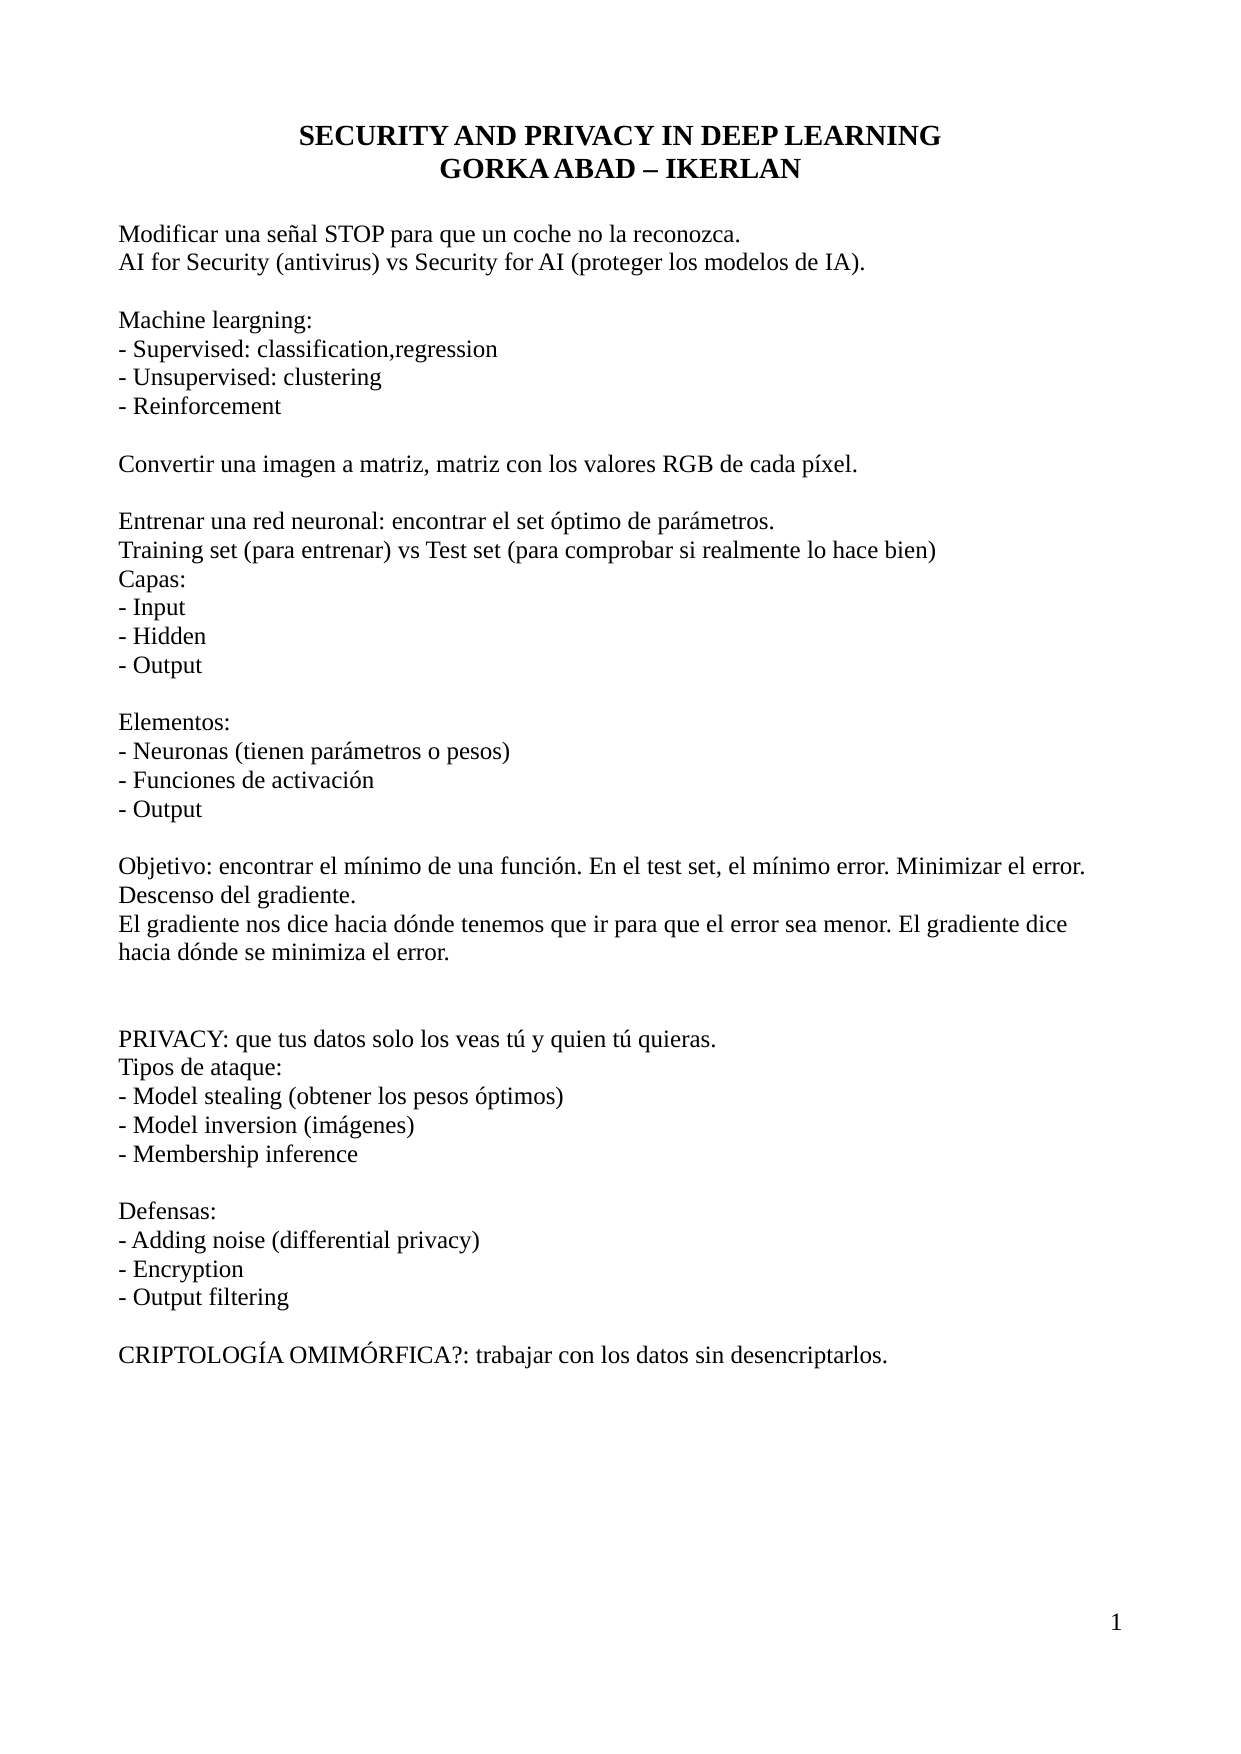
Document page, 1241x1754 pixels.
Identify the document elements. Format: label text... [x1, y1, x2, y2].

text SECURITY AND PRIVACY IN DEEP LEARNING [118, 118, 1122, 152]
text Tipos de ataque: [118, 1052, 1122, 1081]
text Capas: [118, 564, 1122, 592]
text AI for Security (antivirus) vs Security for AI (proteger los modelos de IA). [118, 247, 1122, 276]
text - Unsupervised: clustering [118, 362, 1122, 391]
text - Encryption [118, 1254, 1122, 1282]
text - Neuronas (tienen parámetros o pesos) [118, 736, 1122, 765]
text - Model inversion (imágenes) [118, 1110, 1122, 1139]
text - Input [118, 592, 1122, 621]
text - Membership inference [118, 1139, 1122, 1167]
text - Adding noise (differential privacy) [118, 1225, 1122, 1254]
text Training set (para entrenar) vs Test set (para comprobar si realmente lo hace bien) [118, 535, 1122, 564]
text Objetivo: encontrar el mínimo de una función. En el test set, el mínimo error. Minimizar el error. Descenso del gradiente. [118, 851, 1122, 909]
text Elementos: [118, 707, 1122, 736]
text Convertir una imagen a matriz, matriz con los valores RGB de cada píxel. [118, 449, 1122, 477]
text - Output [118, 794, 1122, 822]
text - Model stealing (obtener los pesos óptimos) [118, 1081, 1122, 1110]
text Machine leargning: [118, 305, 1122, 334]
text Defensas: [118, 1196, 1122, 1225]
text - Funciones de activación [118, 765, 1122, 794]
text Modificar una señal STOP para que un coche no la reconozca. [118, 219, 1122, 247]
text - Reinforcement [118, 391, 1122, 420]
text - Hidden [118, 621, 1122, 650]
text PRIVACY: que tus datos solo los veas tú y quien tú quieras. [118, 1024, 1122, 1052]
text - Output filtering [118, 1282, 1122, 1311]
text - Supervised: classification,regression [118, 334, 1122, 362]
text Entrenar una red neuronal: encontrar el set óptimo de parámetros. [118, 506, 1122, 535]
text - Output [118, 650, 1122, 679]
text El gradiente nos dice hacia dónde tenemos que ir para que el error sea menor. El gradiente dice hacia dónde se minimiza el error. [118, 909, 1122, 966]
text CRIPTOLOGÍA OMIMÓRFICA?: trabajar con los datos sin desencriptarlos. [118, 1340, 1122, 1369]
text GORKA ABAD – IKERLAN [118, 152, 1122, 185]
